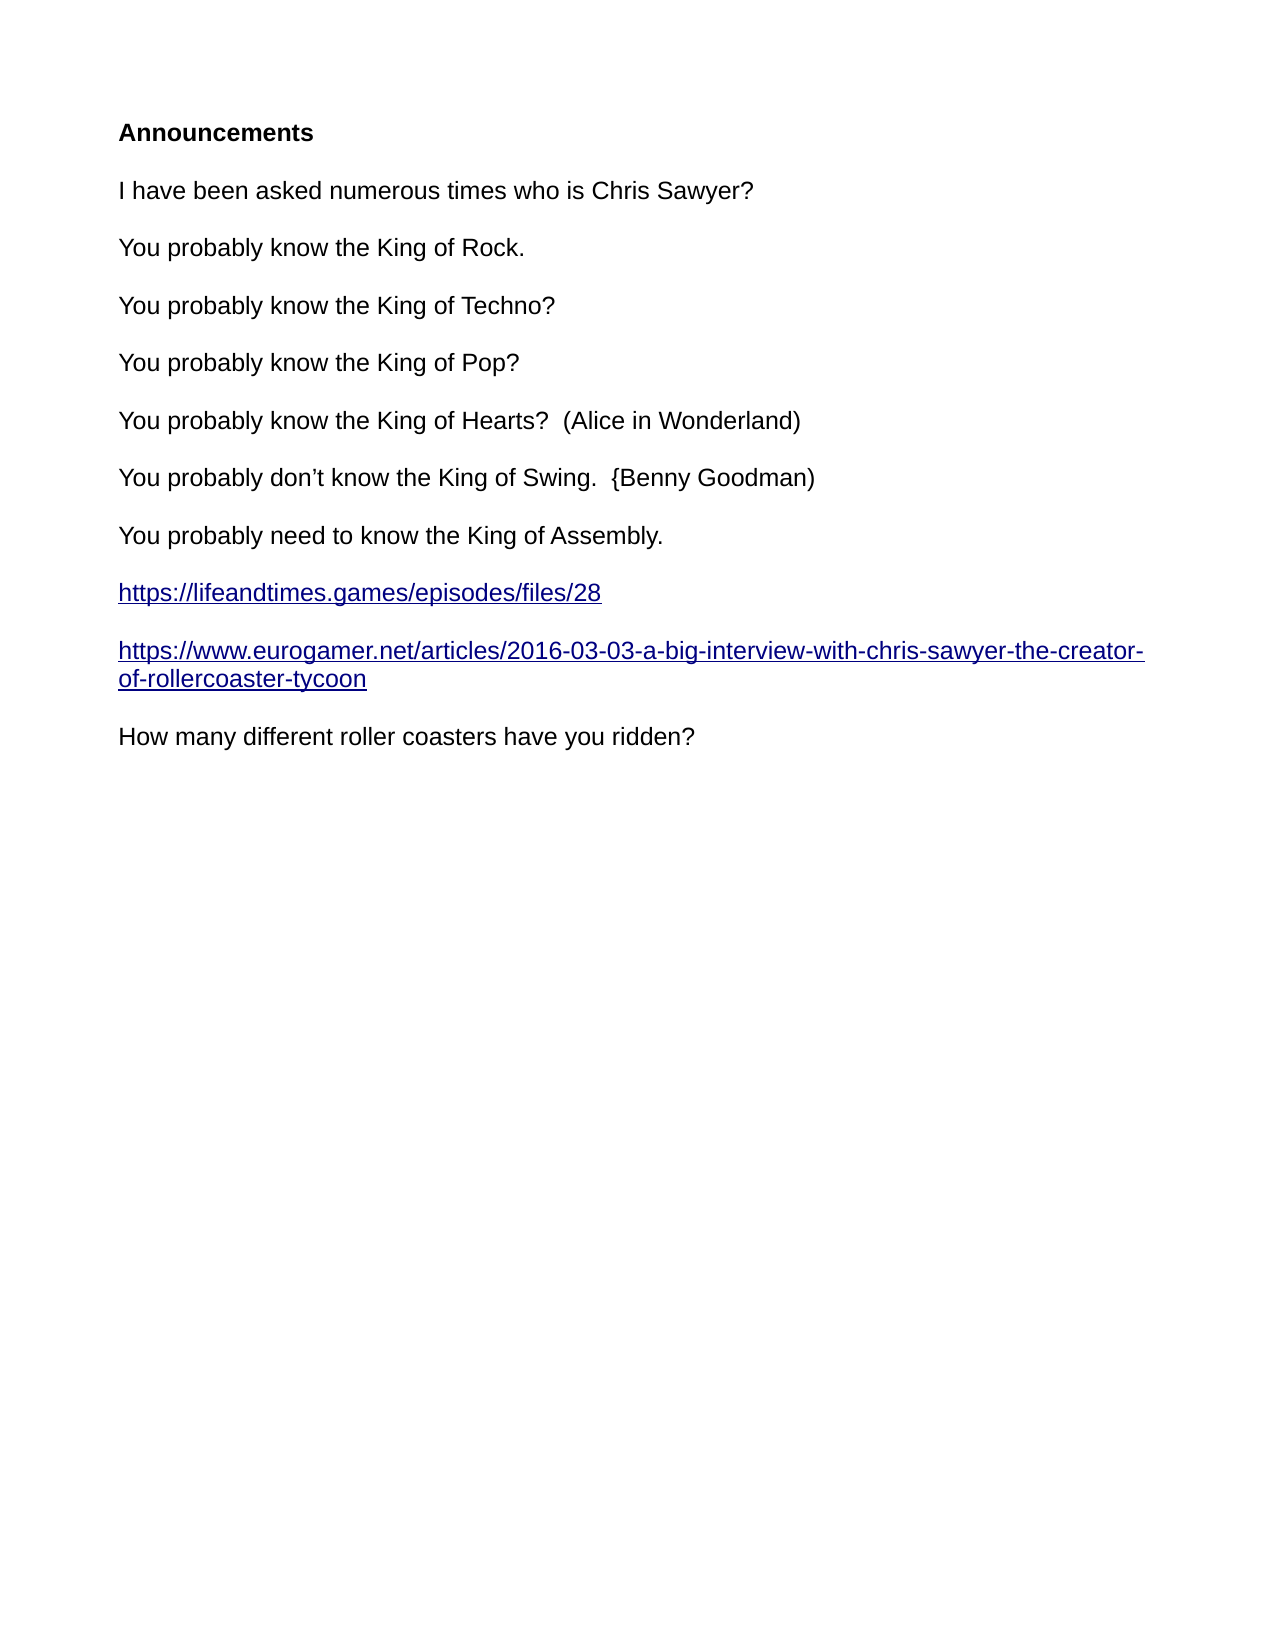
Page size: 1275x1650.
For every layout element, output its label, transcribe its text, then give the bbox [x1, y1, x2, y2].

text You probably know the King of Pop? [118, 348, 1157, 377]
text You probably know the King of Rock. [118, 233, 1157, 262]
text https://www.eurogamer.net/articles/2016-03-03-a-big-interview-with-chris-sawyer-the-creator-of-rollercoaster-tycoon [118, 636, 1157, 693]
text You probably know the King of Techno? [118, 291, 1157, 319]
text You probably need to know the King of Assembly. [118, 521, 1157, 549]
text How many different roller coasters have you ridden? [118, 722, 1157, 751]
text You probably know the King of Hearts? (Alice in Wonderland) [118, 406, 1157, 434]
text I have been asked numerous times who is Chris Sawyer? [118, 176, 1157, 204]
text https://lifeandtimes.games/episodes/files/28 [118, 578, 1157, 607]
text Announcements [118, 118, 1157, 147]
text You probably don’t know the King of Swing. {Benny Goodman) [118, 463, 1157, 492]
